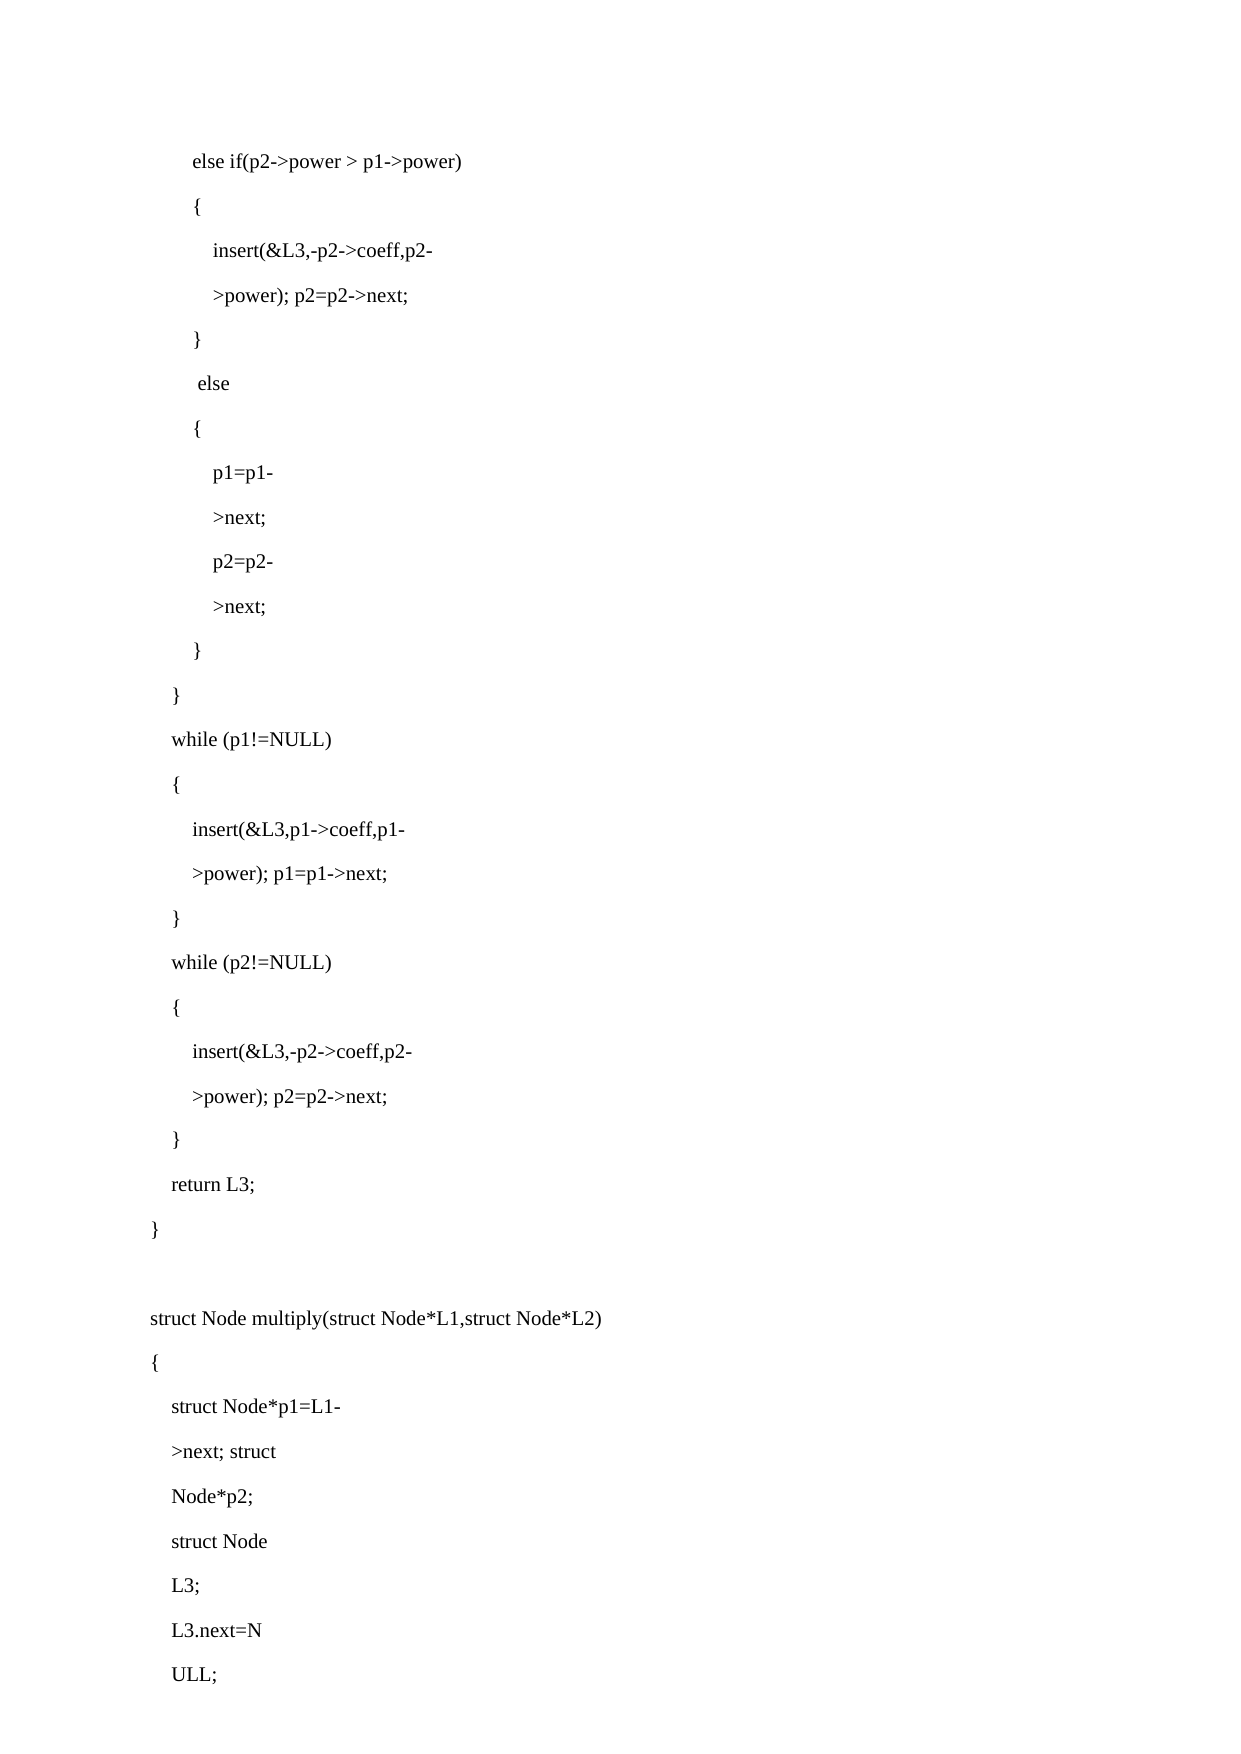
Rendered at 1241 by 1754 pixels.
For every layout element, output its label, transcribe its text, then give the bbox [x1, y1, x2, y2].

text } [171, 906, 1090, 929]
text { [192, 194, 1090, 218]
text { [192, 415, 1090, 439]
text { [171, 772, 1090, 796]
text struct Node multiply(struct Node*L1,struct Node*L2) [150, 1306, 1090, 1329]
text insert(&L3,-p2->coeff,p2->power); p2=p2->next; [213, 238, 474, 307]
text { [171, 994, 1090, 1019]
text } [171, 683, 1090, 707]
text while (p2!=NULL) [171, 950, 1090, 974]
text struct Node L3; L3.next=NULL; [171, 1528, 274, 1686]
text } [192, 638, 1090, 662]
text insert(&L3,p1->coeff,p1->power); p1=p1->next; [192, 816, 446, 885]
text } [171, 1129, 1090, 1151]
text { [150, 1350, 1090, 1374]
text struct Node*p1=L1->next; struct Node*p2; [171, 1394, 360, 1508]
text else if(p2->power > p1->power) [192, 149, 1090, 173]
text return L3; [171, 1172, 1090, 1196]
text while (p1!=NULL) [171, 727, 1090, 751]
text } [192, 328, 1090, 351]
text } [150, 1216, 1090, 1241]
text insert(&L3,-p2->coeff,p2->power); p2=p2->next; [192, 1039, 453, 1108]
text else [197, 371, 1090, 395]
text p1=p1->next; p2=p2->next; [213, 460, 292, 618]
